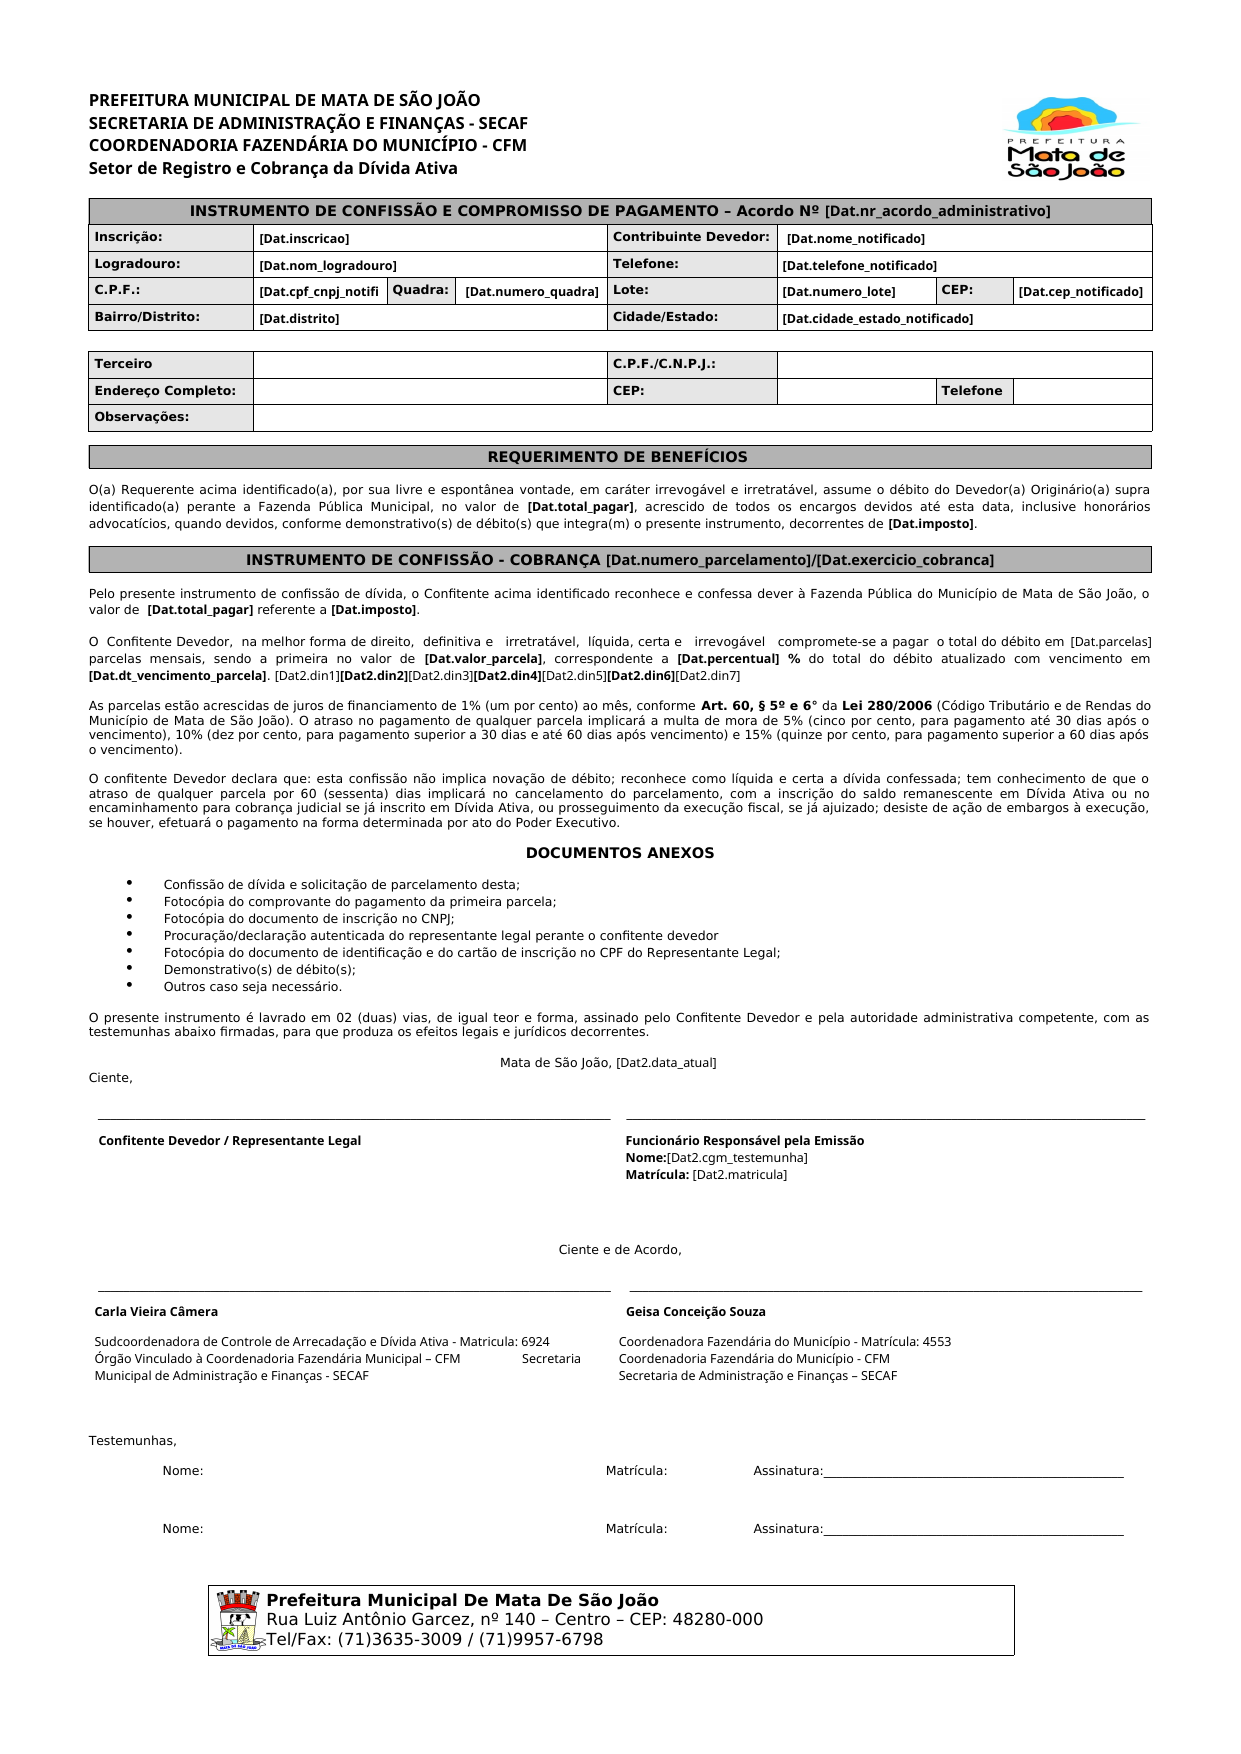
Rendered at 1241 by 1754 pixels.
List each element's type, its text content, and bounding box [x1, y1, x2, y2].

text Setor de Registro e Cobrança da Dívida Ativa [88, 157, 1002, 179]
text INSTRUMENTO DE CONFISSÃO E COMPROMISSO DE PAGAMENTO – Acordo Nº [Dat.nr_acordo_administrativo] [90, 199, 1151, 224]
list Fotocópia do comprovante do pagamento da primeira parcela; [126, 893, 1152, 911]
list Fotocópia do documento de identificação e do cartão de inscrição no CPF do Representante Legal; [126, 945, 1152, 962]
table_cell [Dat.telefone_notificado] [778, 252, 1152, 277]
table_header Inscrição: [89, 225, 253, 251]
picture [1002, 97, 1151, 181]
table_cell Terceiro Requerente: [89, 352, 253, 378]
table_cell [Dat.cpf_cnpj_notificado] [254, 278, 387, 304]
table_cell C.P.F.: [89, 278, 253, 304]
table_cell Logradouro: [89, 252, 253, 277]
table_cell [Dat.distrito] [254, 305, 607, 330]
text PREFEITURA MUNICIPAL DE MATA DE SÃO JOÃO [88, 88, 1152, 111]
text Nome: Matrícula: Assinatura:________________________________________________ [88, 1463, 1152, 1478]
table_cell [Dat.nom_logradouro] [254, 252, 607, 277]
table_header [Dat.nome_notificado] [778, 225, 1152, 251]
table_cell [89, 331, 1152, 351]
list Demonstrativo(s) de débito(s); [126, 962, 1152, 979]
table_cell [254, 379, 607, 404]
text Ciente e de Acordo, [88, 1243, 1152, 1257]
list Procuração/declaração autenticada do representante legal perante o confitente devedor [126, 928, 1152, 945]
text Nome: Matrícula: Assinatura:________________________________________________ [88, 1522, 1152, 1536]
text Pelo presente instrumento de confissão de dívida, o Confitente acima identificado reconhece e confessa dever à Fazenda Pública do Município de Mata de São João, o valor de [Dat.total_pagar] referente a [Dat.imposto]. [88, 587, 1152, 618]
text O confitente Devedor declara que: esta confissão não implica novação de débito; reconhece como líquida e certa a dívida confessada; tem conhecimento de que o atraso de qualquer parcela por 60 (sessenta) dias implicará no cancelamento do parcelamento, com a inscrição do saldo remanescente em Dívida Ativa ou no encaminhamento para cobrança judicial se já inscrito em Dívida Ativa, ou prosseguimento da execução fiscal, se já ajuizado; desiste de ação de embargos à execução, se houver, efetuará o pagamento na forma determinada por ato do Poder Executivo. [88, 772, 1152, 830]
table_cell C.P.F./C.N.P.J.: [608, 352, 777, 378]
table_cell [Dat.cep_notificado] [1014, 278, 1152, 304]
table_cell [254, 352, 607, 378]
text Testemunhas, [88, 1434, 1152, 1449]
table_cell [778, 379, 936, 404]
text COORDENADORIA FAZENDÁRIA DO MUNICÍPIO - CFM [88, 134, 1002, 157]
text SECRETARIA DE ADMINISTRAÇÃO E FINANÇAS - SECAF [88, 111, 1002, 134]
table_cell Confitente Devedor / Representante Legal [89, 1127, 620, 1228]
table_header __________________________________________________________________________________ [89, 1101, 620, 1127]
text INSTRUMENTO DE CONFISSÃO - COBRANÇA [Dat.numero_parcelamento]/[Dat.exercicio_cobranca] [90, 547, 1151, 572]
table_header [Dat.inscricao] [254, 225, 607, 251]
table_cell [Dat.cidade_estado_notificado] [778, 305, 1152, 330]
table_cell Endereço Completo: [89, 379, 253, 404]
table_cell [Dat.numero_lote] [778, 278, 936, 304]
text REQUERIMENTO DE BENEFÍCIOS [90, 446, 1151, 468]
list Confissão de dívida e solicitação de parcelamento desta; [126, 876, 1152, 893]
table_cell Bairro/Distrito: [89, 305, 253, 330]
table_cell Telefone: [608, 252, 777, 277]
text O(a) Requerente acima identificado(a), por sua livre e espontânea vontade, em caráter irrevogável e irretratável, assume o débito do Devedor(a) Originário(a) supra identificado(a) perante a Fazenda Pública Municipal, no valor de [Dat.total_pagar], acrescido de todos os encargos devidos até esta data, inclusive honorários advocatícios, quando devidos, conforme demonstrativo(s) de débito(s) que integra(m) o presente instrumento, decorrentes de [Dat.imposto]. [88, 483, 1152, 532]
list Outros caso seja necessário. [126, 979, 1152, 996]
table_cell Lote: [608, 278, 777, 304]
table_header __________________________________________________________________________________ [620, 1272, 1152, 1298]
table_header __________________________________________________________________________________ [89, 1272, 620, 1298]
table_cell Cidade/Estado: [608, 305, 777, 330]
table_cell Telefone: [937, 379, 1013, 404]
list Fotocópia do documento de inscrição no CNPJ; [126, 911, 1152, 928]
table_cell [778, 352, 1152, 378]
table_header ___________________________________________________________________________________ [620, 1101, 1152, 1127]
table_cell Funcionário Responsável pela Emissão Nome:[Dat2.cgm_testemunha] Matrícula: [Dat2.matricula] [620, 1127, 1152, 1228]
table_cell [1014, 379, 1152, 404]
table_cell Geisa Conceição Souza Coordenadora Fazendária do Município - Matrícula: 4553 Coordenadoria Fazendária do Município - CFM Secretaria de Administração e Finanças – SECAF [620, 1298, 1152, 1420]
table_cell [254, 405, 1152, 431]
table_cell CEP: [608, 379, 777, 404]
table_cell Carla Vieira Câmera Sudcoordenadora de Controle de Arrecadação e Dívida Ativa - Matricula: 6924 Órgão Vinculado à Coordenadoria Fazendária Municipal – CFM Secretaria Municipal de Administração e Finanças - SECAF [89, 1298, 620, 1420]
text O Confitente Devedor, na melhor forma de direito, definitiva e irretratável, líquida, certa e irrevogável compromete-se a pagar o total do débito em [Dat.parcelas] parcelas mensais, sendo a primeira no valor de [Dat.valor_parcela], correspondente a [Dat.percentual] % do total do débito atualizado com vencimento em [Dat.dt_vencimento_parcela]. [Dat2.din1][Dat2.din2][Dat2.din3][Dat2.din4][Dat2.din5][Dat2.din6][Dat2.din7] [88, 633, 1152, 684]
table_cell CEP: [937, 278, 1013, 304]
text Ciente, [88, 1071, 1152, 1086]
table_header Prefeitura Municipal De Mata De São João Rua Luiz Antônio Garcez, nº 140 – Centro – CEP: 48280-000 Tel/Fax: (71)3635-3009 / (71)9957-6798 [209, 1586, 1014, 1654]
table_cell Observações: [89, 405, 253, 431]
text O presente instrumento é lavrado em 02 (duas) vias, de igual teor e forma, assinado pelo Confitente Devedor e pela autoridade administrativa competente, com as testemunhas abaixo firmadas, para que produza os efeitos legais e jurídicos decorrentes. [88, 1011, 1152, 1040]
table_cell [Dat.numero_quadra] [456, 278, 607, 304]
text As parcelas estão acrescidas de juros de financiamento de 1% (um por cento) ao mês, conforme Art. 60, § 5º e 6° da Lei 280/2006 (Código Tributário e de Rendas do Município de Mata de São João). O atraso no pagamento de qualquer parcela implicará a multa de mora de 5% (cinco por cento, para pagamento até 30 dias após o vencimento), 10% (dez por cento, para pagamento superior a 30 dias e até 60 dias após vencimento) e 15% (quinze por cento, para pagamento superior a 60 dias após o vencimento). [88, 699, 1152, 757]
table_cell Quadra: [388, 278, 455, 304]
text DOCUMENTOS ANEXOS [88, 845, 1152, 862]
text Mata de São João, [Dat2.data_atual] [88, 1054, 1152, 1071]
picture [210, 1590, 267, 1651]
table_header Contribuinte Devedor: [608, 225, 777, 251]
